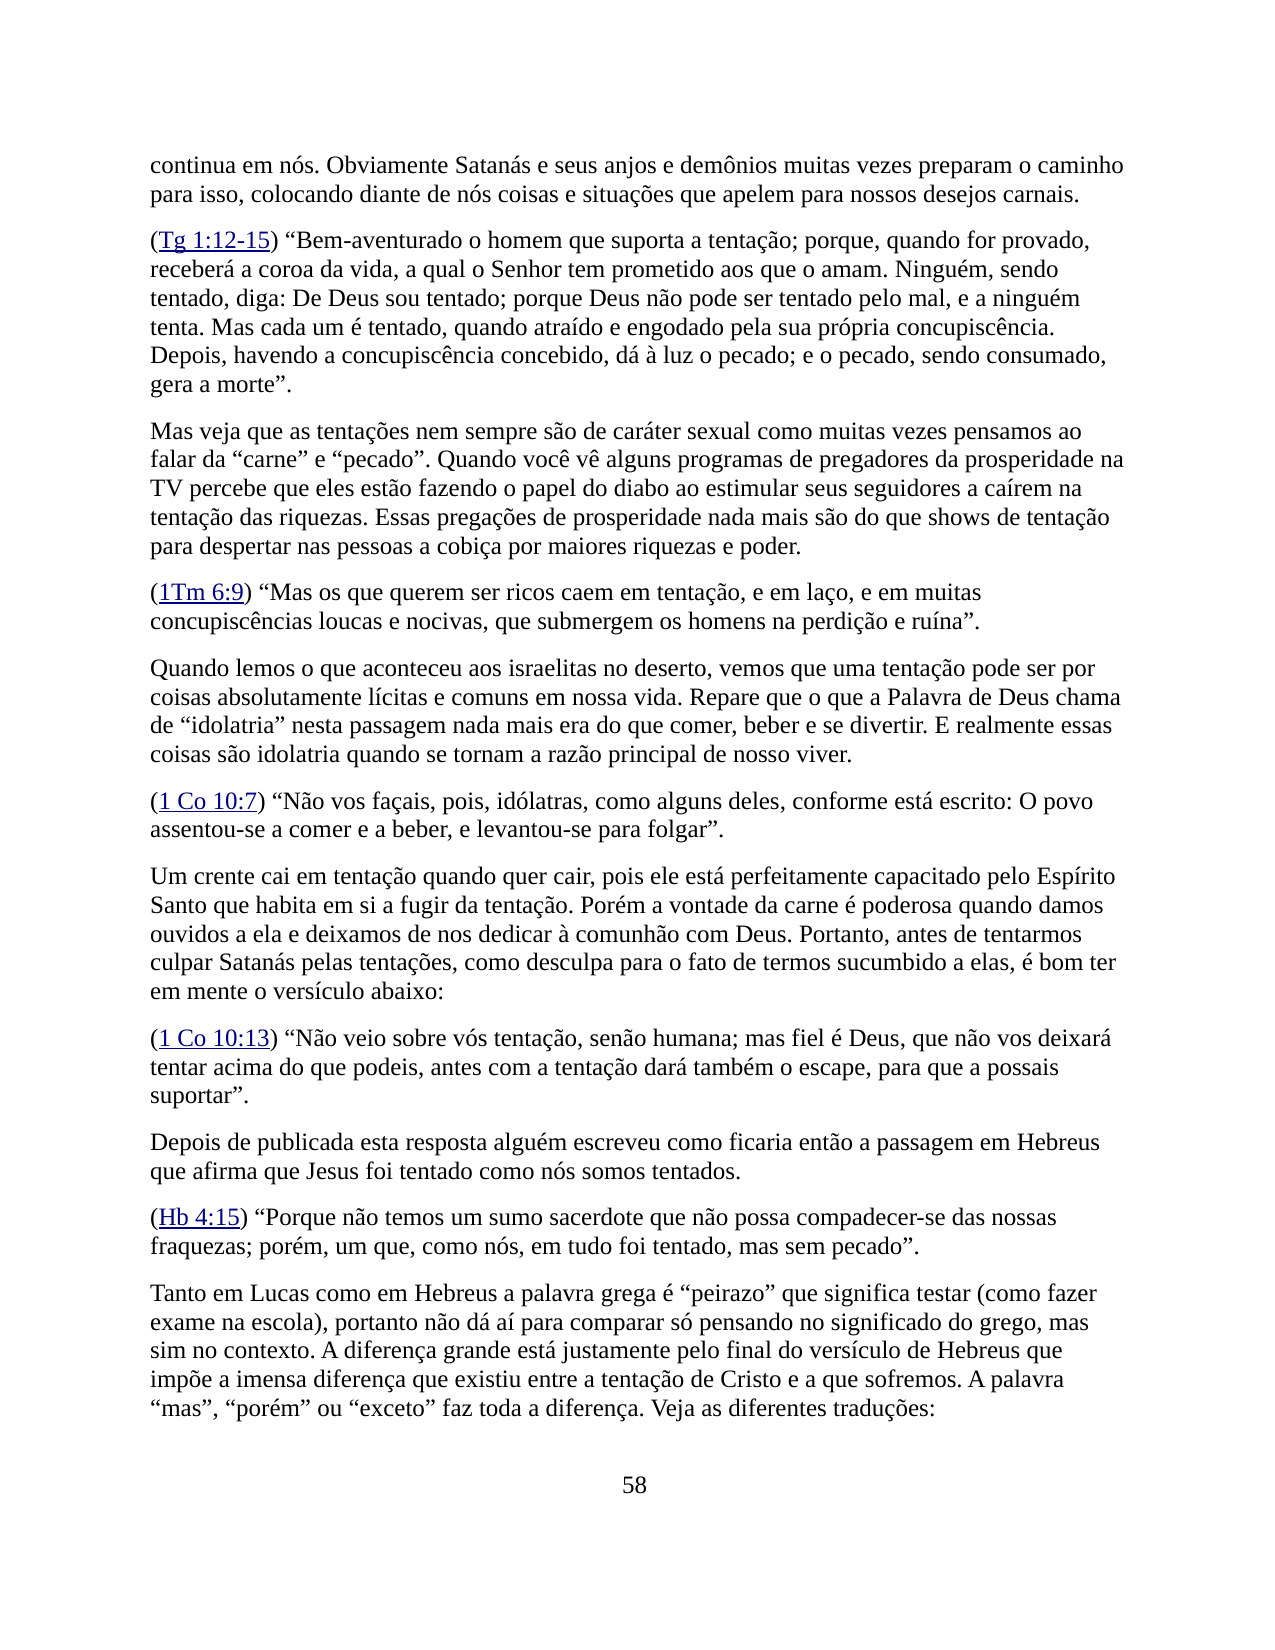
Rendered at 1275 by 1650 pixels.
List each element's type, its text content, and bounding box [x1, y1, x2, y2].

text Tanto em Lucas como em Hebreus a palavra grega é “peirazo” que significa testar (como fazer exame na escola), portanto não dá aí para comparar só pensando no significado do grego, mas sim no contexto. A diferença grande está justamente pelo final do versículo de Hebreus que impõe a imensa diferença que existiu entre a tentação de Cristo e a que sofremos. A palavra “mas”, “porém” ou “exceto” faz toda a diferença. Veja as diferentes traduções: [150, 1278, 1125, 1422]
text (1 Co 10:13) “Não veio sobre vós tentação, senão humana; mas fiel é Deus, que não vos deixará tentar acima do que podeis, antes com a tentação dará também o escape, para que a possais suportar”. [150, 1023, 1125, 1109]
text continua em nós. Obviamente Satanás e seus anjos e demônios muitas vezes preparam o caminho para isso, colocando diante de nós coisas e situações que apelem para nossos desejos carnais. [150, 150, 1125, 207]
text (1Tm 6:9) “Mas os que querem ser ricos caem em tentação, e em laço, e em muitas concupiscências loucas e nocivas, que submergem os homens na perdição e ruína”. [150, 577, 1125, 635]
text Depois de publicada esta resposta alguém escreveu como ficaria então a passagem em Hebreus que afirma que Jesus foi tentado como nós somos tentados. [150, 1127, 1125, 1184]
text (Tg 1:12-15) “Bem-aventurado o homem que suporta a tentação; porque, quando for provado, receberá a coroa da vida, a qual o Senhor tem prometido aos que o amam. Ninguém, sendo tentado, diga: De Deus sou tentado; porque Deus não pode ser tentado pelo mal, e a ninguém tenta. Mas cada um é tentado, quando atraído e engodado pela sua própria concupiscência. Depois, havendo a concupiscência concebido, dá à luz o pecado; e o pecado, sendo consumado, gera a morte”. [150, 225, 1125, 398]
text Mas veja que as tentações nem sempre são de caráter sexual como muitas vezes pensamos ao falar da “carne” e “pecado”. Quando você vê alguns programas de pregadores da prosperidade na TV percebe que eles estão fazendo o papel do diabo ao estimular seus seguidores a caírem na tentação das riquezas. Essas pregações de prosperidade nada mais são do que shows de tentação para despertar nas pessoas a cobiça por maiores riquezas e poder. [150, 416, 1125, 559]
text (Hb 4:15) “Porque não temos um sumo sacerdote que não possa compadecer-se das nossas fraquezas; porém, um que, como nós, em tudo foi tentado, mas sem pecado”. [150, 1202, 1125, 1260]
text Quando lemos o que aconteceu aos israelitas no deserto, vemos que uma tentação pode ser por coisas absolutamente lícitas e comuns em nossa vida. Repare que o que a Palavra de Deus chama de “idolatria” nesta passagem nada mais era do que comer, beber e se divertir. E realmente essas coisas são idolatria quando se tornam a razão principal de nosso viver. [150, 653, 1125, 768]
text (1 Co 10:7) “Não vos façais, pois, idólatras, como alguns deles, conforme está escrito: O povo assentou-se a comer e a beber, e levantou-se para folgar”. [150, 786, 1125, 843]
text Um crente cai em tentação quando quer cair, pois ele está perfeitamente capacitado pelo Espírito Santo que habita em si a fugir da tentação. Porém a vontade da carne é poderosa quando damos ouvidos a ela e deixamos de nos dedicar à comunhão com Deus. Portanto, antes de tentarmos culpar Satanás pelas tentações, como desculpa para o fato de termos sucumbido a elas, é bom ter em mente o versículo abaixo: [150, 861, 1125, 1005]
